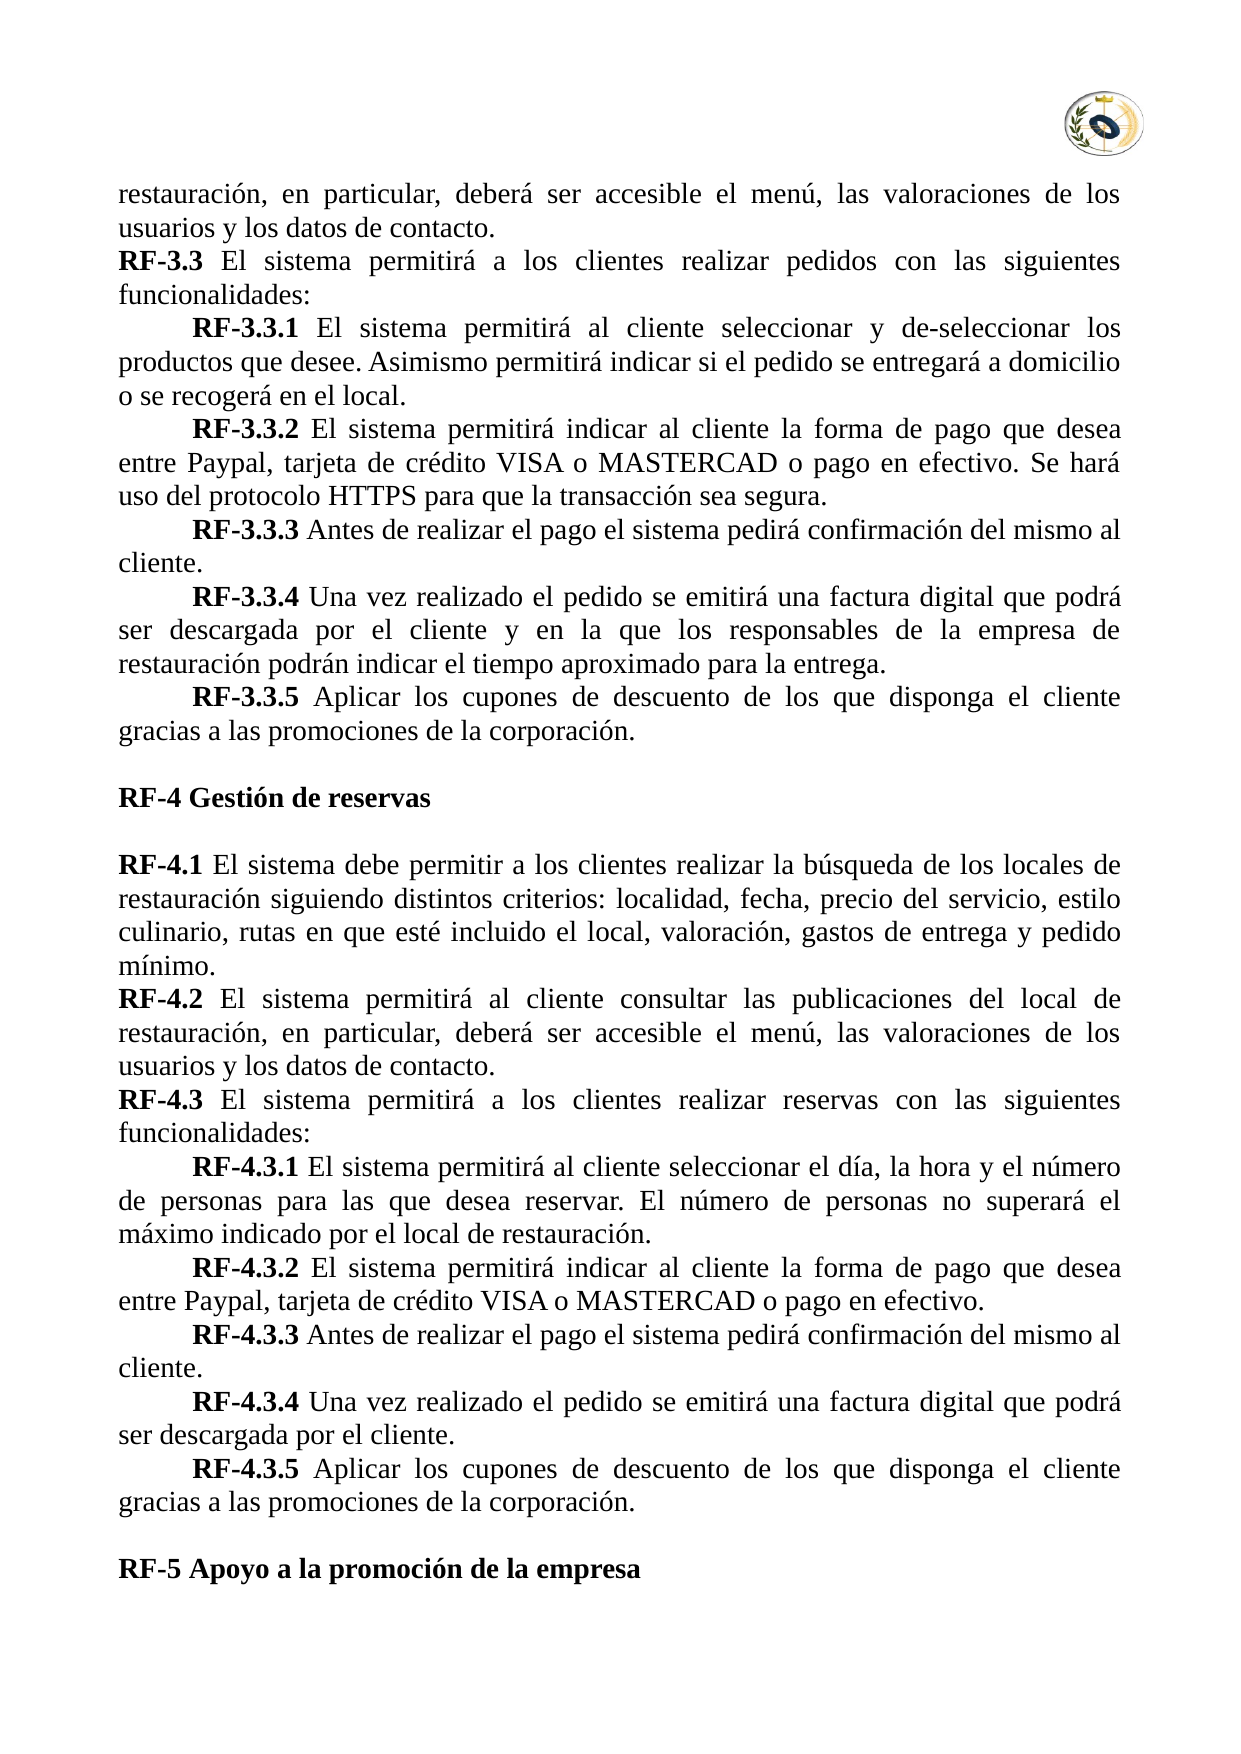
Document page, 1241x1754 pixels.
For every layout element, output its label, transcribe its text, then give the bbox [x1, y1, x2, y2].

text RF-4 Gestión de reservas [118, 780, 1122, 814]
text RF-5 Apoyo a la promoción de la empresa [118, 1552, 1122, 1585]
text RF-4.3 El sistema permitirá a los clientes realizar reservas con las siguientes funcionalidades: [118, 1082, 1122, 1149]
text RF-4.3.5 Aplicar los cupones de descuento de los que disponga el cliente gracias a las promociones de la corporación. [118, 1451, 1122, 1518]
text RF-4.3.3 Antes de realizar el pago el sistema pedirá confirmación del mismo al cliente. [118, 1317, 1122, 1384]
text RF-3.3.3 Antes de realizar el pago el sistema pedirá confirmación del mismo al cliente. [118, 512, 1122, 579]
text RF-3.3.5 Aplicar los cupones de descuento de los que disponga el cliente gracias a las promociones de la corporación. [118, 679, 1122, 747]
text RF-4.3.4 Una vez realizado el pedido se emitirá una factura digital que podrá ser descargada por el cliente. [118, 1384, 1122, 1451]
text RF-4.3.1 El sistema permitirá al cliente seleccionar el día, la hora y el número de personas para las que desea reservar. El número de personas no superará el máximo indicado por el local de restauración. [118, 1149, 1122, 1250]
text RF-3.3.4 Una vez realizado el pedido se emitirá una factura digital que podrá ser descargada por el cliente y en la que los responsables de la empresa de restauración podrán indicar el tiempo aproximado para la entrega. [118, 579, 1122, 679]
text RF-3.3.1 El sistema permitirá al cliente seleccionar y de-seleccionar los productos que desee. Asimismo permitirá indicar si el pedido se entregará a domicilio o se recogerá en el local. [118, 311, 1122, 411]
text RF-3.3.2 El sistema permitirá indicar al cliente la forma de pago que desea entre Paypal, tarjeta de crédito VISA o MASTERCAD o pago en efectivo. Se hará uso del protocolo HTTPS para que la transacción sea segura. [118, 411, 1122, 512]
picture [1064, 91, 1144, 156]
text RF-4.2 El sistema permitirá al cliente consultar las publicaciones del local de restauración, en particular, deberá ser accesible el menú, las valoraciones de los usuarios y los datos de contacto. [118, 981, 1122, 1082]
text RF-4.3.2 El sistema permitirá indicar al cliente la forma de pago que desea entre Paypal, tarjeta de crédito VISA o MASTERCAD o pago en efectivo. [118, 1250, 1122, 1317]
text RF-3.3 El sistema permitirá a los clientes realizar pedidos con las siguientes funcionalidades: [118, 243, 1122, 311]
text RF-4.1 El sistema debe permitir a los clientes realizar la búsqueda de los locales de restauración siguiendo distintos criterios: localidad, fecha, precio del servicio, estilo culinario, rutas en que esté incluido el local, valoración, gastos de entrega y pedido mínimo. [118, 847, 1122, 981]
text restauración, en particular, deberá ser accesible el menú, las valoraciones de los usuarios y los datos de contacto. [118, 176, 1122, 243]
